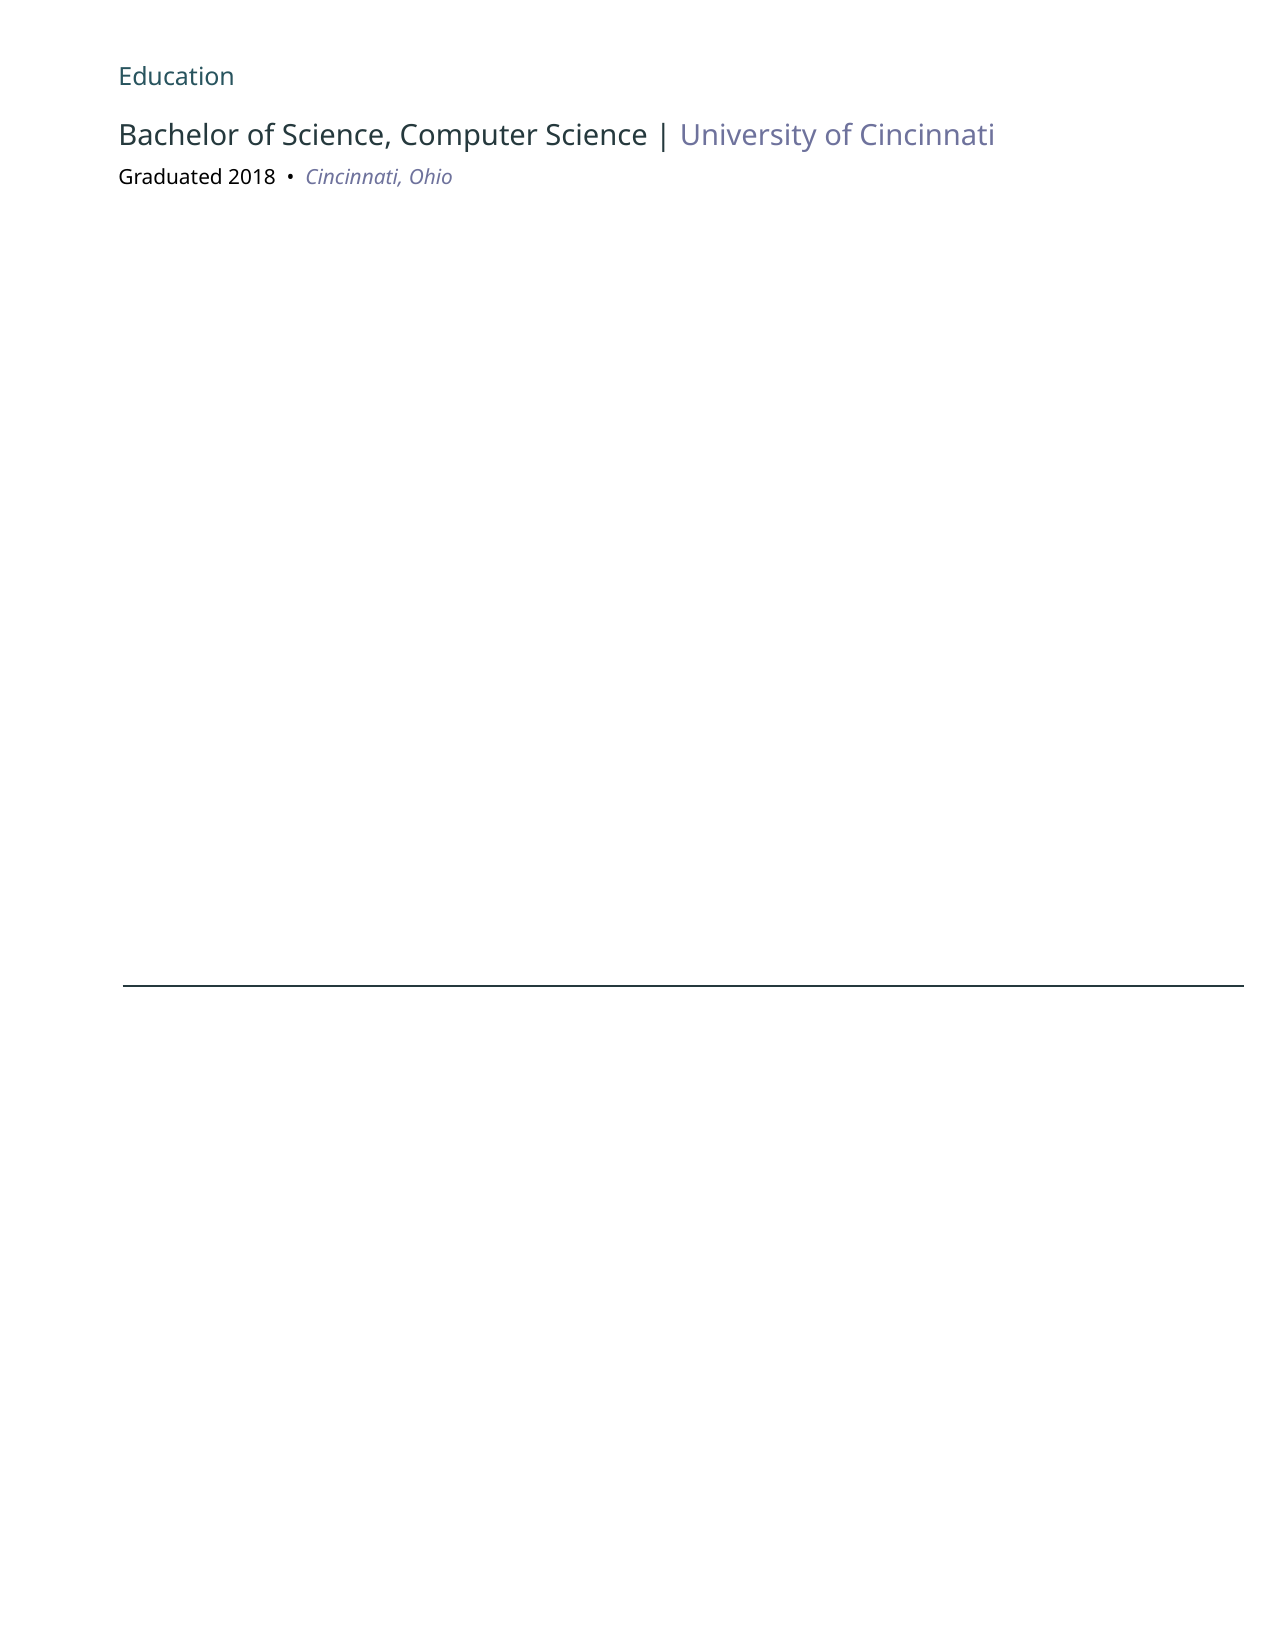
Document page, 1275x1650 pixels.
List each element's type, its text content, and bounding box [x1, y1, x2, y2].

text Graduated 2018 • Cincinnati, Ohio [118, 162, 1216, 191]
text Education: [118, 59, 1216, 93]
text Bachelor of Science, Computer Science | University of Cincinnati [118, 114, 1216, 153]
